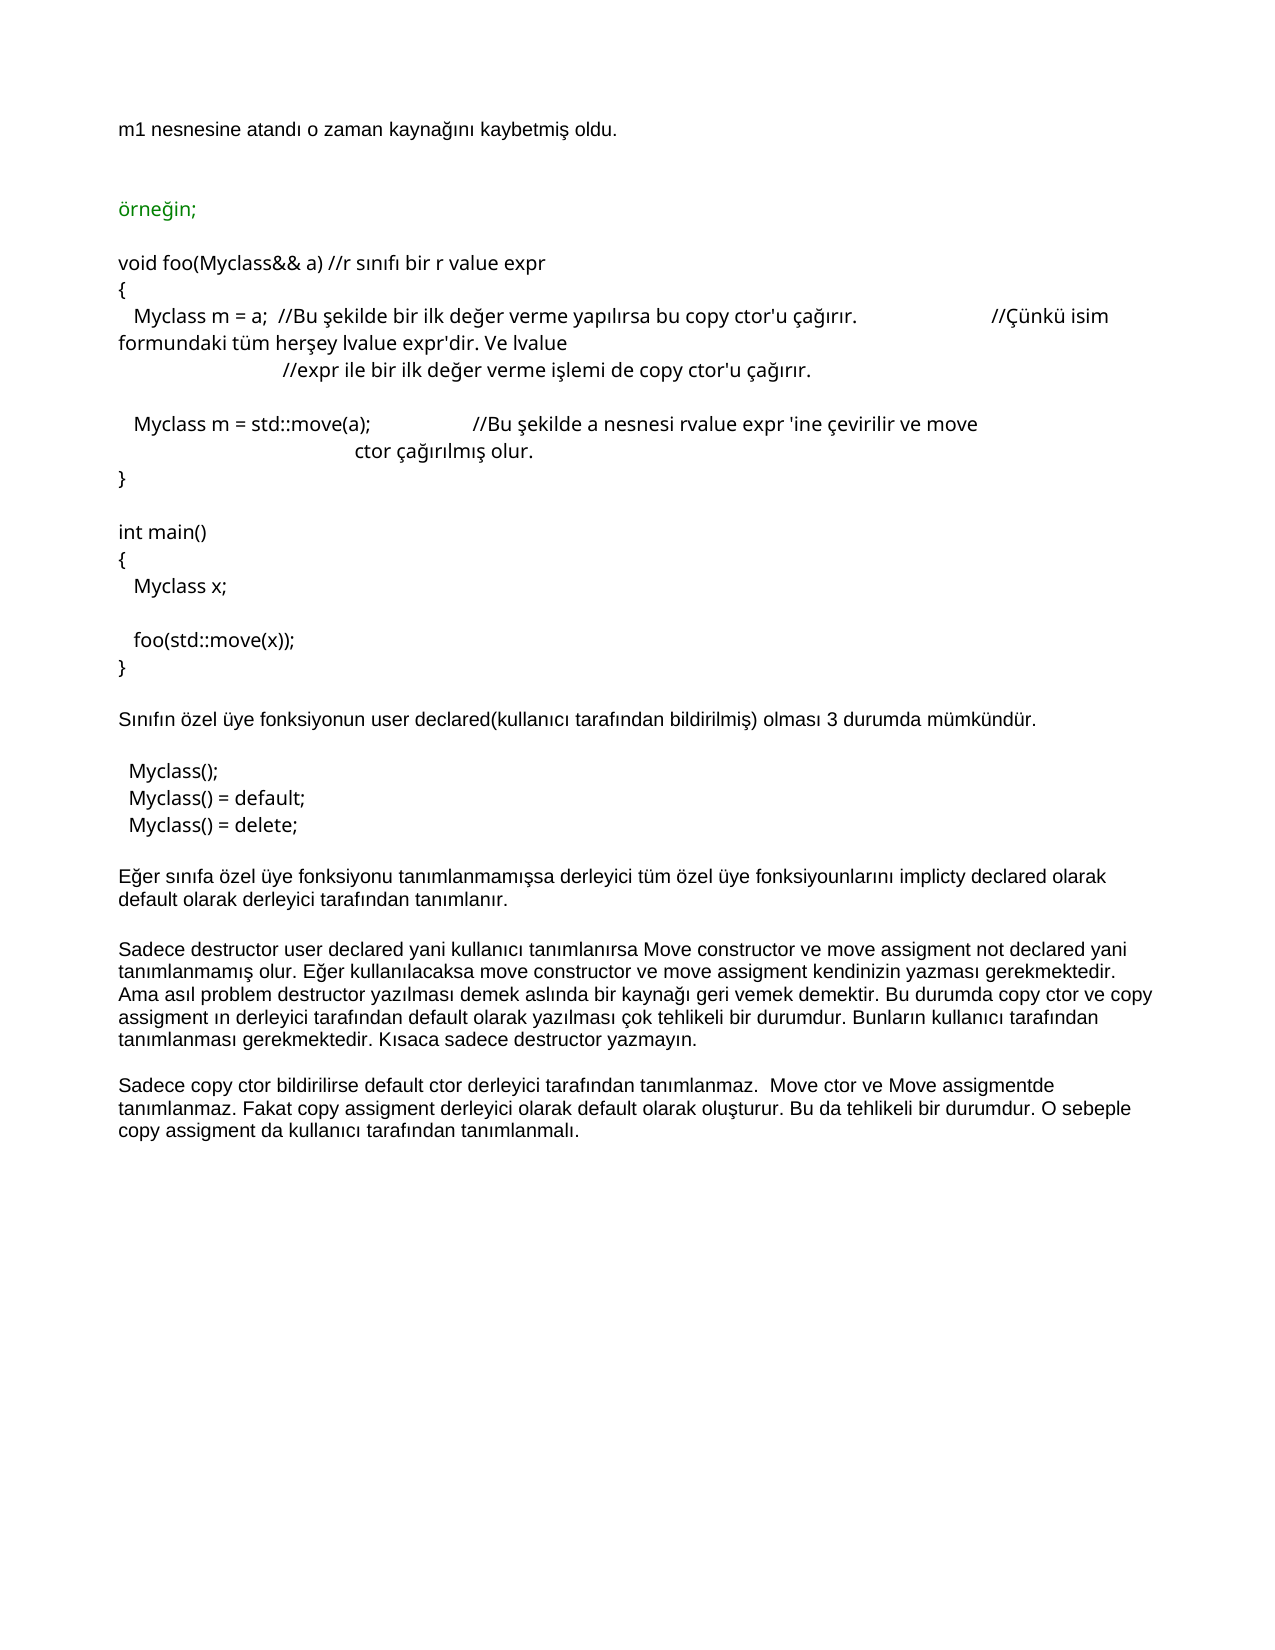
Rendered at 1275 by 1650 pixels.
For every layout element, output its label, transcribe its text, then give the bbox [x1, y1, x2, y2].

text m1 nesnesine atandı o zaman kaynağını kaybetmiş oldu. [118, 118, 1157, 141]
text Sadece copy ctor bildirilirse default ctor derleyici tarafından tanımlanmaz. Move ctor ve Move assigmentde tanımlanmaz. Fakat copy assigment derleyici olarak default olarak oluşturur. Bu da tehlikeli bir durumdur. O sebeple copy assigment da kullanıcı tarafından tanımlanmalı. [118, 1074, 1157, 1142]
text void foo(Myclass&& a) //r sınıfı bir r value expr [118, 249, 1157, 276]
text } [118, 464, 1157, 492]
text foo(std::move(x)); [118, 626, 1157, 653]
text Myclass x; [118, 572, 1157, 599]
text örneğin; [118, 195, 1157, 222]
text Myclass() = default; [118, 784, 1157, 811]
text Myclass(); [118, 757, 1157, 784]
text } [118, 653, 1157, 680]
text Myclass m = a; //Bu şekilde bir ilk değer verme yapılırsa bu copy ctor'u çağırır. //Çünkü isim formundaki tüm herşey lvalue expr'dir. Ve lvalue [118, 303, 1157, 357]
text Myclass m = std::move(a); //Bu şekilde a nesnesi rvalue expr 'ine çevirilir ve move ctor çağırılmış olur. [118, 411, 1157, 464]
text { [118, 276, 1157, 303]
text Sadece destructor user declared yani kullanıcı tanımlanırsa Move constructor ve move assigment not declared yani tanımlanmamış olur. Eğer kullanılacaksa move constructor ve move assigment kendinizin yazması gerekmektedir. Ama asıl problem destructor yazılması demek aslında bir kaynağı geri vemek demektir. Bu durumda copy ctor ve copy assigment ın derleyici tarafından default olarak yazılması çok tehlikeli bir durumdur. Bunların kullanıcı tarafından tanımlanması gerekmektedir. Kısaca sadece destructor yazmayın. [118, 937, 1157, 1051]
text Myclass() = delete; [118, 811, 1157, 838]
text //expr ile bir ilk değer verme işlemi de copy ctor'u çağırır. [118, 357, 1157, 384]
text { [118, 546, 1157, 572]
text Sınıfın özel üye fonksiyonun user declared(kullanıcı tarafından bildirilmiş) olması 3 durumda mümkündür. [118, 707, 1157, 730]
text int main() [118, 518, 1157, 546]
text Eğer sınıfa özel üye fonksiyonu tanımlanmamışsa derleyici tüm özel üye fonksiyounlarını implicty declared olarak default olarak derleyici tarafından tanımlanır. [118, 865, 1157, 910]
